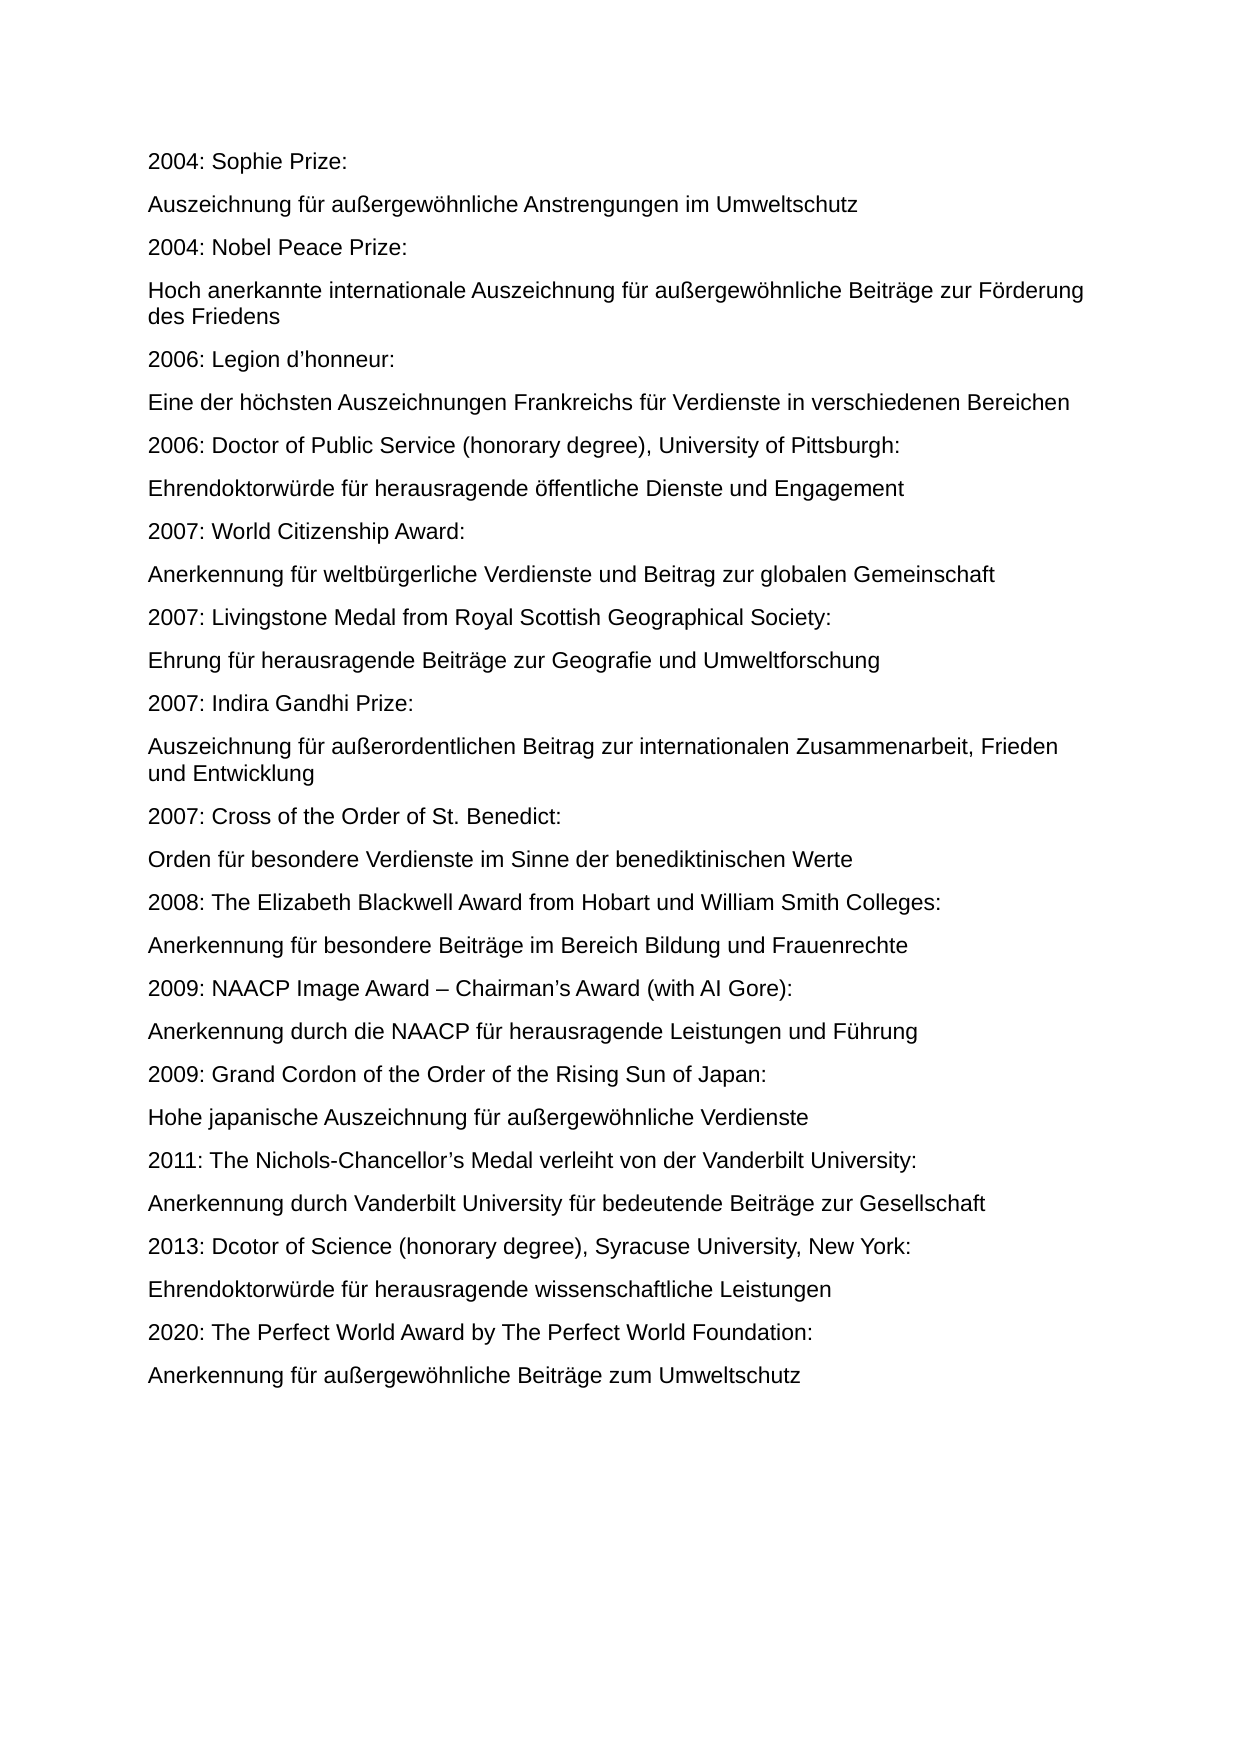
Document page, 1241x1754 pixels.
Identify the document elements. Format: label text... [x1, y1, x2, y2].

text 2013: Dcotor of Science (honorary degree), Syracuse University, New York: [148, 1233, 1093, 1259]
text Anerkennung durch Vanderbilt University für bedeutende Beiträge zur Gesellschaft [148, 1190, 1093, 1216]
text 2008: The Elizabeth Blackwell Award from Hobart und William Smith Colleges: [148, 889, 1093, 915]
text Anerkennung für besondere Beiträge im Bereich Bildung und Frauenrechte [148, 932, 1093, 958]
text 2011: The Nichols-Chancellor’s Medal verleiht von der Vanderbilt University: [148, 1147, 1093, 1173]
text Ehrung für herausragende Beiträge zur Geografie und Umweltforschung [148, 647, 1093, 673]
text Anerkennung für weltbürgerliche Verdienste und Beitrag zur globalen Gemeinschaft [148, 561, 1093, 587]
text Hohe japanische Auszeichnung für außergewöhnliche Verdienste [148, 1104, 1093, 1130]
text 2004: Sophie Prize: [148, 148, 1093, 174]
text Orden für besondere Verdienste im Sinne der benediktinischen Werte [148, 846, 1093, 872]
text Auszeichnung für außerordentlichen Beitrag zur internationalen Zusammenarbeit, Frieden und Entwicklung [148, 733, 1093, 786]
text Anerkennung für außergewöhnliche Beiträge zum Umweltschutz [148, 1362, 1093, 1388]
text 2009: NAACP Image Award – Chairman’s Award (with AI Gore): [148, 975, 1093, 1001]
text 2006: Doctor of Public Service (honorary degree), University of Pittsburgh: [148, 432, 1093, 458]
text 2020: The Perfect World Award by The Perfect World Foundation: [148, 1319, 1093, 1345]
text Anerkennung durch die NAACP für herausragende Leistungen und Führung [148, 1018, 1093, 1044]
text 2007: Indira Gandhi Prize: [148, 690, 1093, 717]
text Ehrendoktorwürde für herausragende wissenschaftliche Leistungen [148, 1276, 1093, 1302]
text 2007: Cross of the Order of St. Benedict: [148, 803, 1093, 829]
text Auszeichnung für außergewöhnliche Anstrengungen im Umweltschutz [148, 191, 1093, 217]
text Ehrendoktorwürde für herausragende öffentliche Dienste und Engagement [148, 475, 1093, 501]
text 2004: Nobel Peace Prize: [148, 234, 1093, 260]
text 2007: Livingstone Medal from Royal Scottish Geographical Society: [148, 604, 1093, 631]
text 2009: Grand Cordon of the Order of the Rising Sun of Japan: [148, 1061, 1093, 1087]
text 2007: World Citizenship Award: [148, 518, 1093, 544]
text 2006: Legion d’honneur: [148, 346, 1093, 372]
text Hoch anerkannte internationale Auszeichnung für außergewöhnliche Beiträge zur Förderung des Friedens [148, 277, 1093, 329]
text Eine der höchsten Auszeichnungen Frankreichs für Verdienste in verschiedenen Bereichen [148, 389, 1093, 415]
